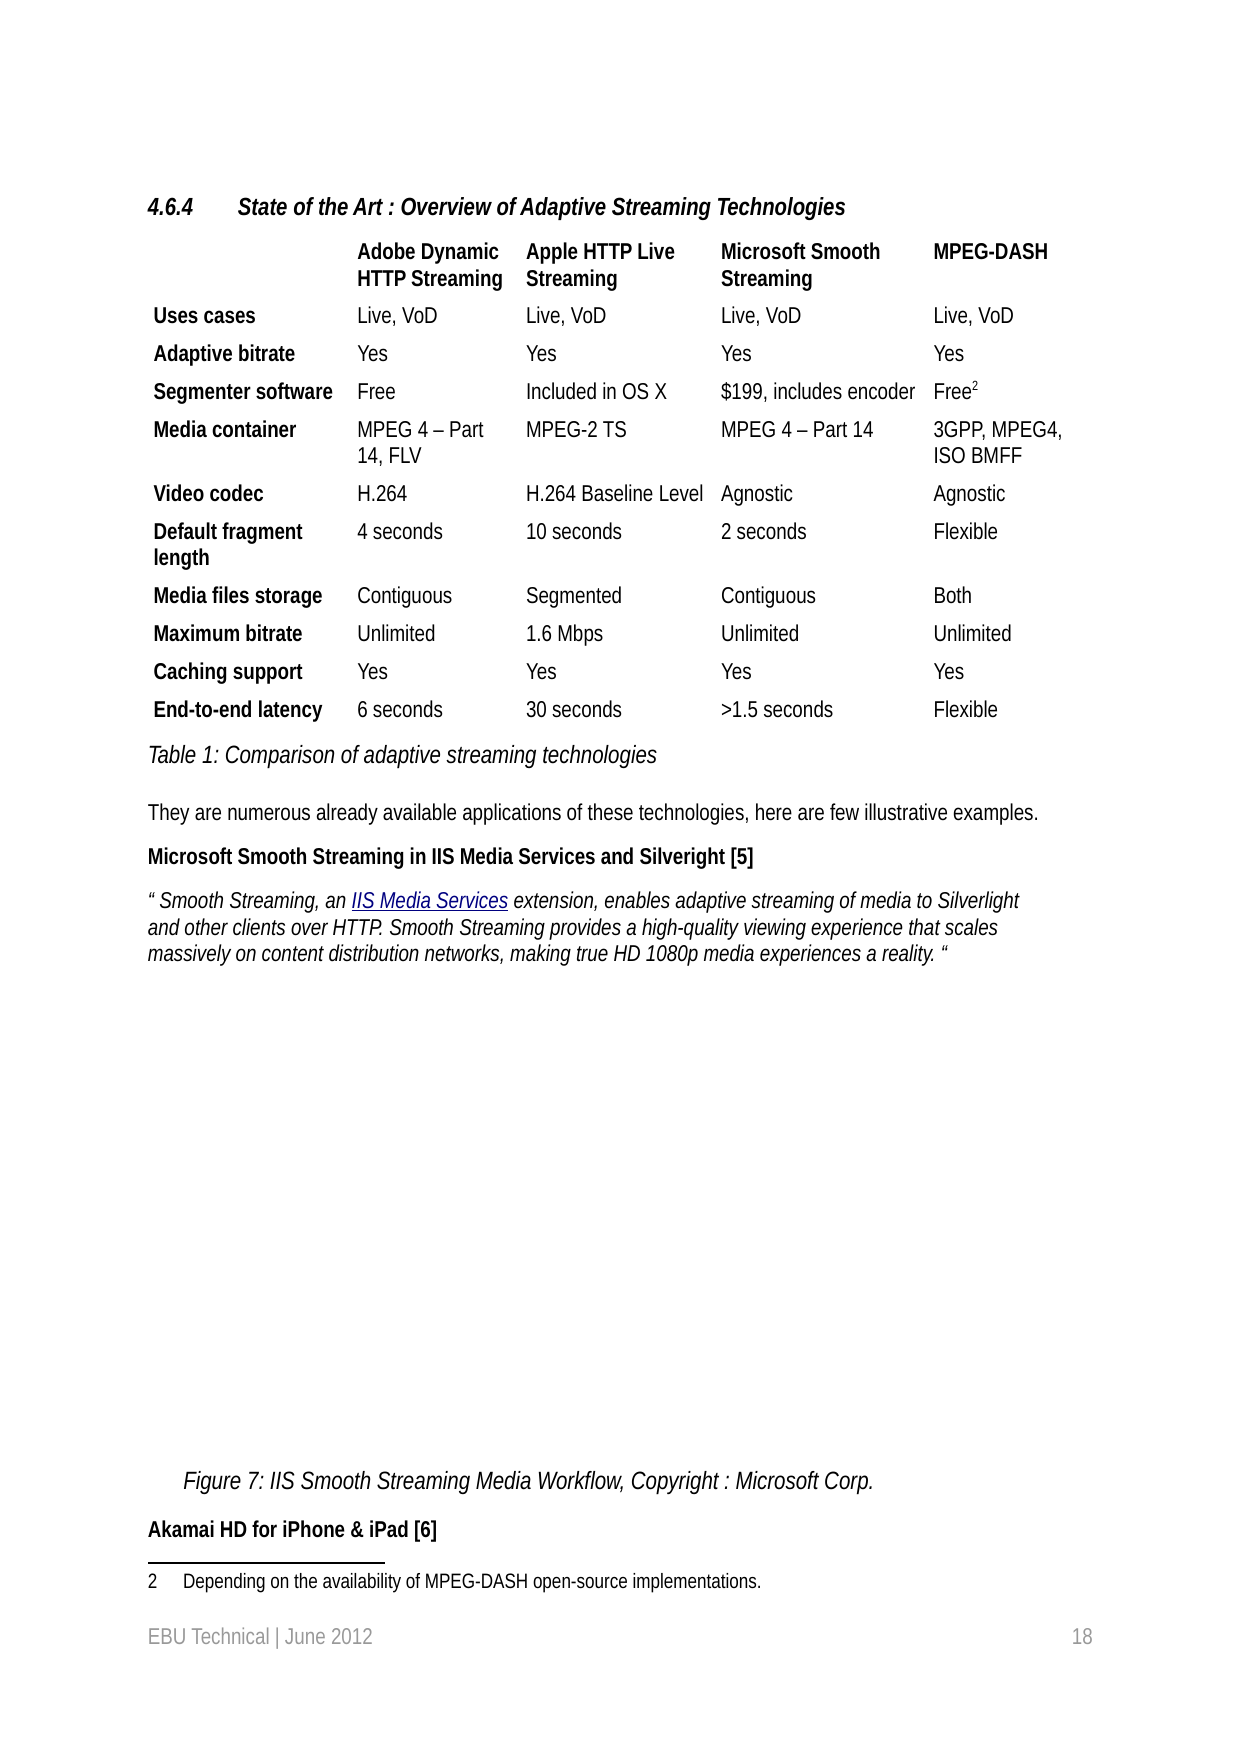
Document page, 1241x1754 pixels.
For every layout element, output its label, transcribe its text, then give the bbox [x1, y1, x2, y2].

table_cell Yes [520, 335, 715, 372]
table_cell MPEG-2 TS [520, 410, 715, 474]
table_cell $199, includes encoder [715, 373, 927, 410]
table_cell Maximum bitrate [148, 614, 351, 652]
table_cell 2 seconds [715, 512, 927, 576]
table_cell 1.6 Mbps [520, 614, 715, 652]
table_header Adobe Dynamic HTTP Streaming [351, 233, 520, 297]
table_cell Yes [715, 652, 927, 690]
table_header Apple HTTP Live Streaming [520, 233, 715, 297]
table_header Microsoft Smooth Streaming [715, 233, 927, 297]
table_cell Included in OS X [520, 373, 715, 410]
table_cell Live, VoD [715, 297, 927, 334]
text [183, 975, 1057, 987]
table_cell Contiguous [715, 576, 927, 614]
table_cell MPEG 4 – Part 14 [715, 410, 927, 474]
table_cell Live, VoD [520, 297, 715, 334]
table_cell Default fragment length [148, 512, 351, 576]
table_cell 10 seconds [520, 512, 715, 576]
text Table 1: Comparison of adaptive streaming technologies [148, 740, 1093, 769]
table_cell H.264 Baseline Level [520, 474, 715, 512]
table_cell Adaptive bitrate [148, 335, 351, 372]
text Figure 7: IIS Smooth Streaming Media Workflow, Copyright : Microsoft Corp. [183, 987, 1057, 1494]
table_cell Yes [351, 335, 520, 372]
table_cell Segmented [520, 576, 715, 614]
table_cell 30 seconds [520, 690, 715, 728]
table_cell Yes [715, 335, 927, 372]
table_cell >1.5 seconds [715, 690, 927, 728]
table_cell Free [351, 373, 520, 410]
table_cell Yes [928, 652, 1093, 690]
table_cell Video codec [148, 474, 351, 512]
table_cell Free [928, 373, 1093, 410]
table_cell MPEG 4 – Part 14, FLV [351, 410, 520, 474]
text Akamai HD for iPhone & iPad [6] [148, 984, 1093, 1542]
table_cell Live, VoD [928, 297, 1093, 334]
table_cell Flexible [928, 512, 1093, 576]
table_cell Yes [351, 652, 520, 690]
table_cell Unlimited [715, 614, 927, 652]
table_cell Media files storage [148, 576, 351, 614]
table_cell Caching support [148, 652, 351, 690]
table_cell Agnostic [715, 474, 927, 512]
table_cell 3GPP, MPEG4, ISO BMFF [928, 410, 1093, 474]
table_cell 4 seconds [351, 512, 520, 576]
table_cell Uses cases [148, 297, 351, 334]
table_cell H.264 [351, 474, 520, 512]
table_cell Contiguous [351, 576, 520, 614]
table_cell 6 seconds [351, 690, 520, 728]
table_cell Agnostic [928, 474, 1093, 512]
subtitle State of the Art : Overview of Adaptive Streaming Technologies [148, 192, 1093, 220]
table_cell Media container [148, 410, 351, 474]
table_cell Yes [520, 652, 715, 690]
table_cell End-to-end latency [148, 690, 351, 728]
text “ Smooth Streaming, an IIS Media Services extension, enables adaptive streaming of media to Silverlight and other clients over HTTP. Smooth Streaming provides a high-quality viewing experience that scales massively on content distribution networks, making true HD 1080p media experiences a reality. “ [148, 887, 1057, 966]
text They are numerous already available applications of these technologies, here are few illustrative examples. [148, 798, 1093, 825]
table_cell Unlimited [928, 614, 1093, 652]
table_header [148, 233, 351, 297]
table_cell Unlimited [351, 614, 520, 652]
table_cell Segmenter software [148, 373, 351, 410]
text Microsoft Smooth Streaming in IIS Media Services and Silveright [5] [148, 843, 1093, 869]
table_header MPEG-DASH [928, 233, 1093, 297]
table_cell Flexible [928, 690, 1093, 728]
table_cell Both [928, 576, 1093, 614]
table_cell Live, VoD [351, 297, 520, 334]
table_cell Yes [928, 335, 1093, 372]
